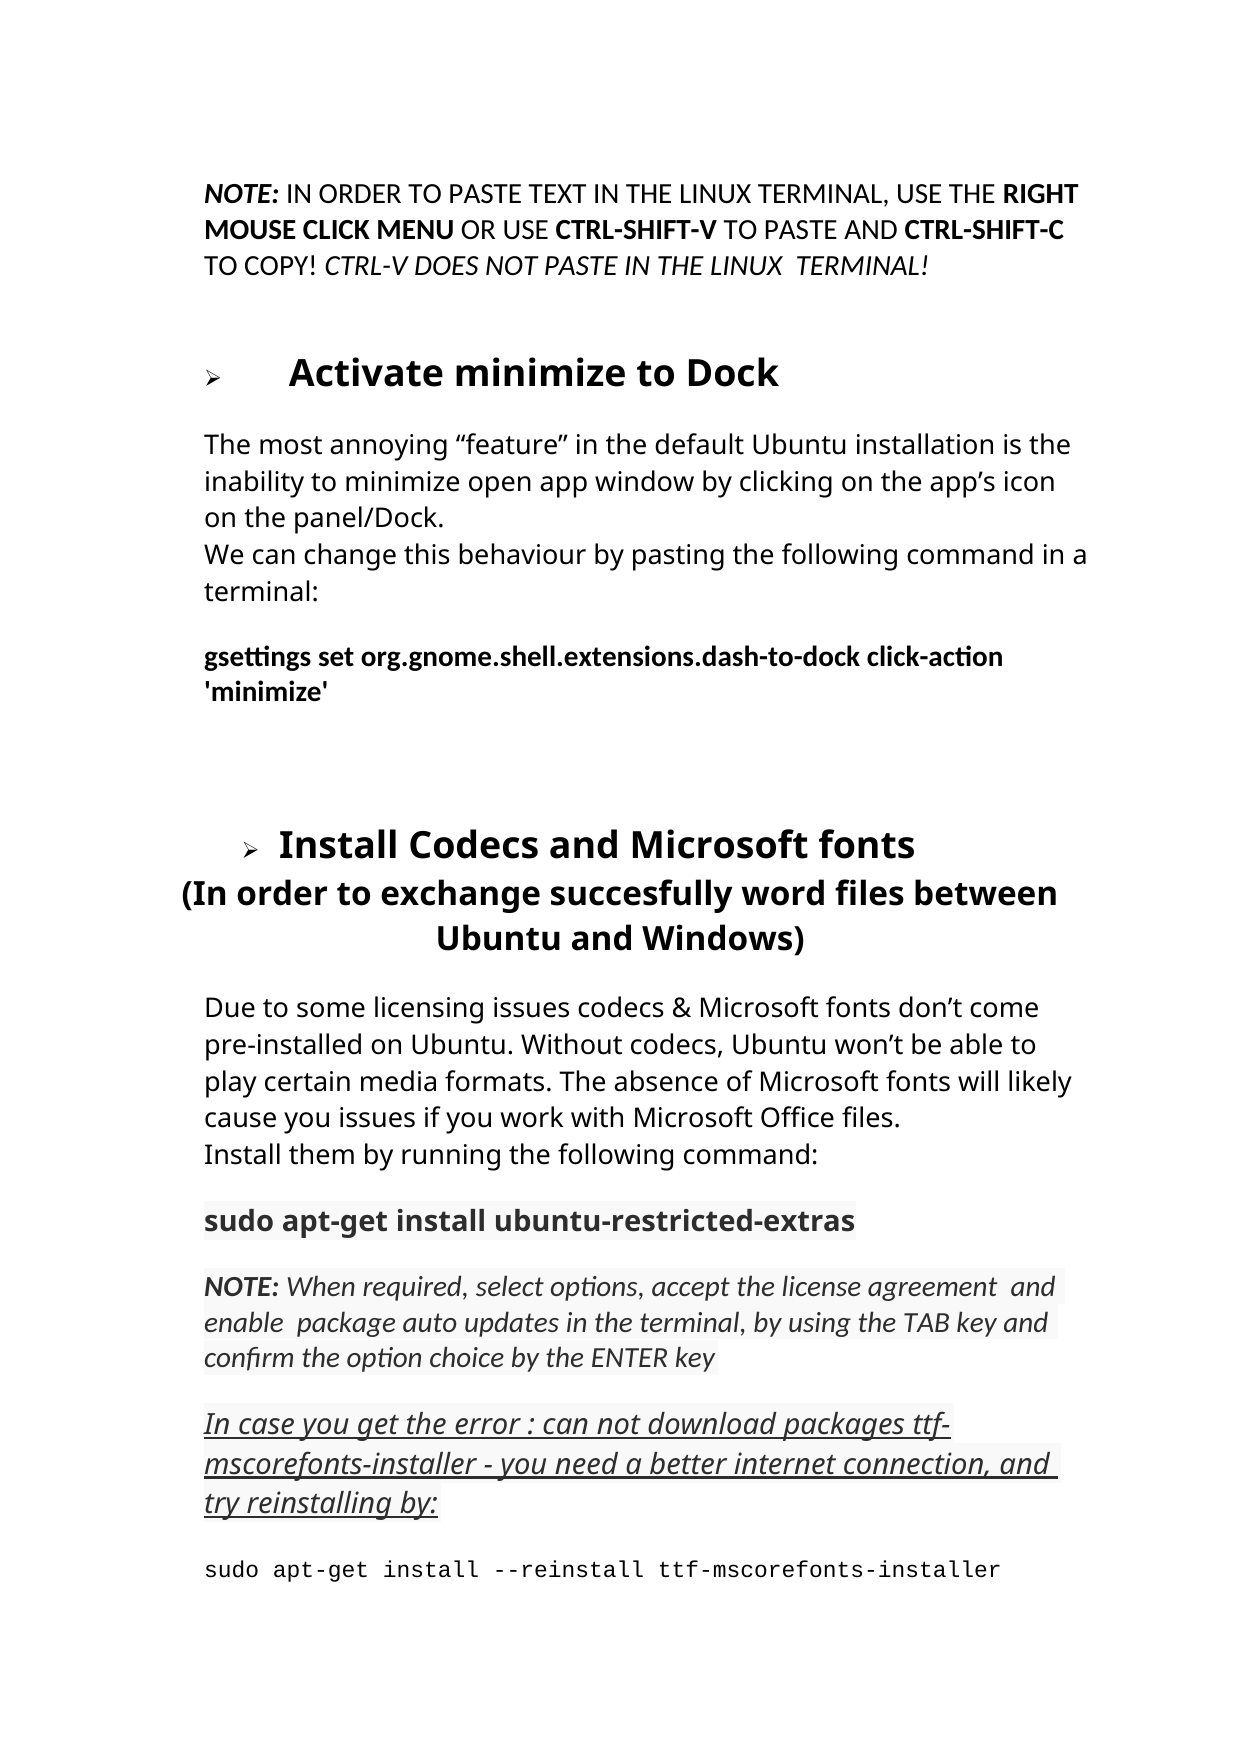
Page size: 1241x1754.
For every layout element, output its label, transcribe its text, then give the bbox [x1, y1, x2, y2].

text The most annoying “feature” in the default Ubuntu installation is the inability to minimize open app window by clicking on the app’s icon on the panel/Dock. [204, 425, 1093, 536]
text We can change this behaviour by pasting the following command in a terminal: [204, 536, 1093, 609]
text NOTE: When required, select options, accept the license agreement and enable package auto updates in the terminal, by using the TAB key and confirm the option choice by the ENTER key [204, 1268, 1093, 1375]
text Install them by running the following command: [204, 1136, 1093, 1173]
list Install Codecs and Microsoft fonts [241, 818, 1093, 869]
text gsettings set org.gnome.shell.extensions.dash-to-dock click-action 'minimize' [204, 638, 1093, 709]
text Due to some licensing issues codecs & Microsoft fonts don’t come pre-installed on Ubuntu. Without codecs, Ubuntu won’t be able to play certain media formats. The absence of Microsoft fonts will likely cause you issues if you work with Microsoft Office files. [204, 988, 1093, 1136]
text In case you get the error : can not download packages ttf-mscorefonts-installer - you need a better internet connection, and try reinstalling by: [204, 1403, 1093, 1522]
text (In order to exchange succesfully word files between Ubuntu and Windows) [148, 869, 1093, 960]
text NOTE: IN ORDER TO PASTE TEXT IN THE LINUX TERMINAL, USE THE RIGHT MOUSE CLICK MENU OR USE CTRL-SHIFT-V TO PASTE AND CTRL-SHIFT-C TO COPY! CTRL-V DOES NOT PASTE IN THE LINUX TERMINAL! [204, 176, 1093, 282]
text sudo apt-get install ubuntu-restricted-extras [204, 1201, 1093, 1240]
text sudo apt-get install --reinstall ttf-mscorefonts-installer [148, 1558, 1093, 1584]
list Activate minimize to Dock [204, 346, 1093, 397]
